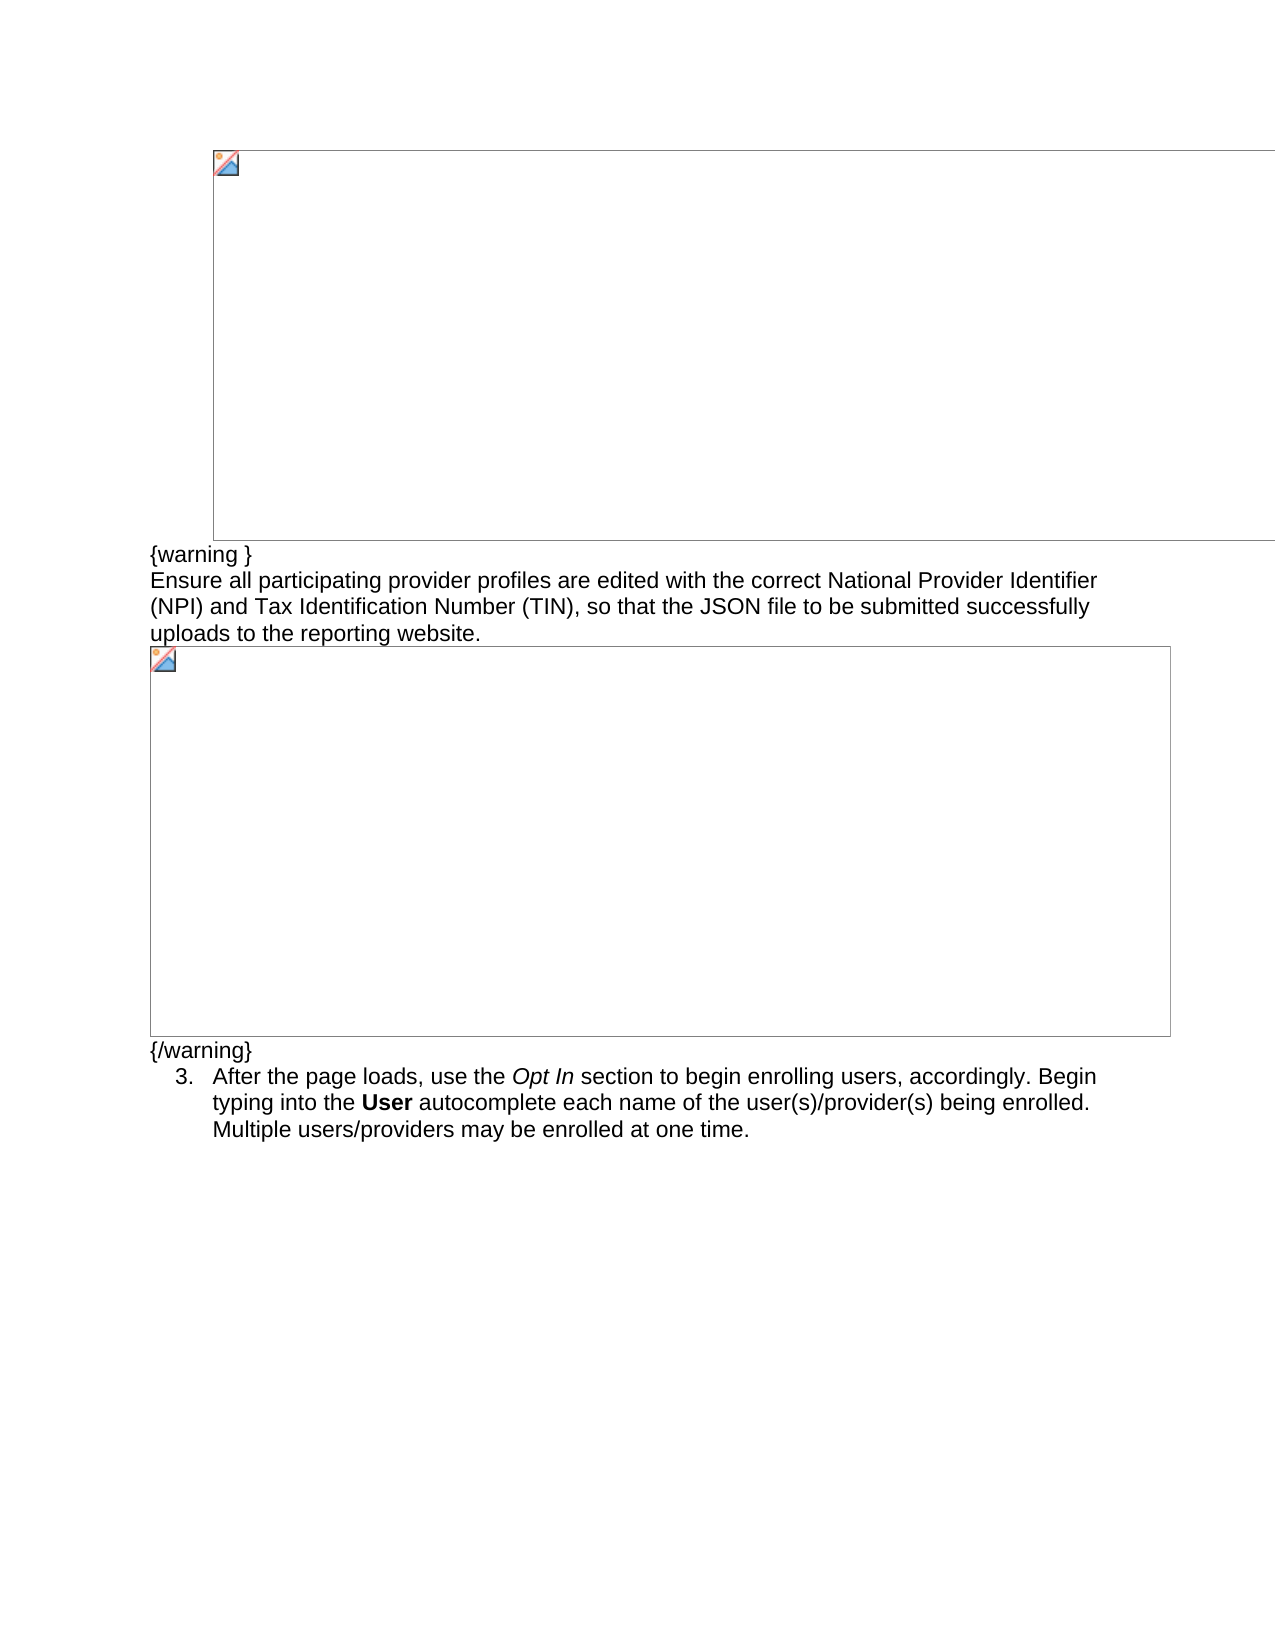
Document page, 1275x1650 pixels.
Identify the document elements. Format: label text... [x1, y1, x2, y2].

text {/warning} [150, 1037, 1125, 1063]
text [151, 647, 1125, 1036]
list [214, 151, 1125, 540]
list After the page loads, use the Opt In section to begin enrolling users, accordingly. Begin typing into the User autocomplete each name of the user(s)/provider(s) being enrolled. Multiple users/providers may be enrolled at one time. [175, 1063, 1125, 1221]
list [175, 150, 213, 541]
text {warning } Ensure all participating provider profiles are edited with the correct National Provider Identifier (NPI) and Tax Identification Number (TIN), so that the JSON file to be submitted successfully uploads to the reporting website. [150, 541, 1125, 646]
